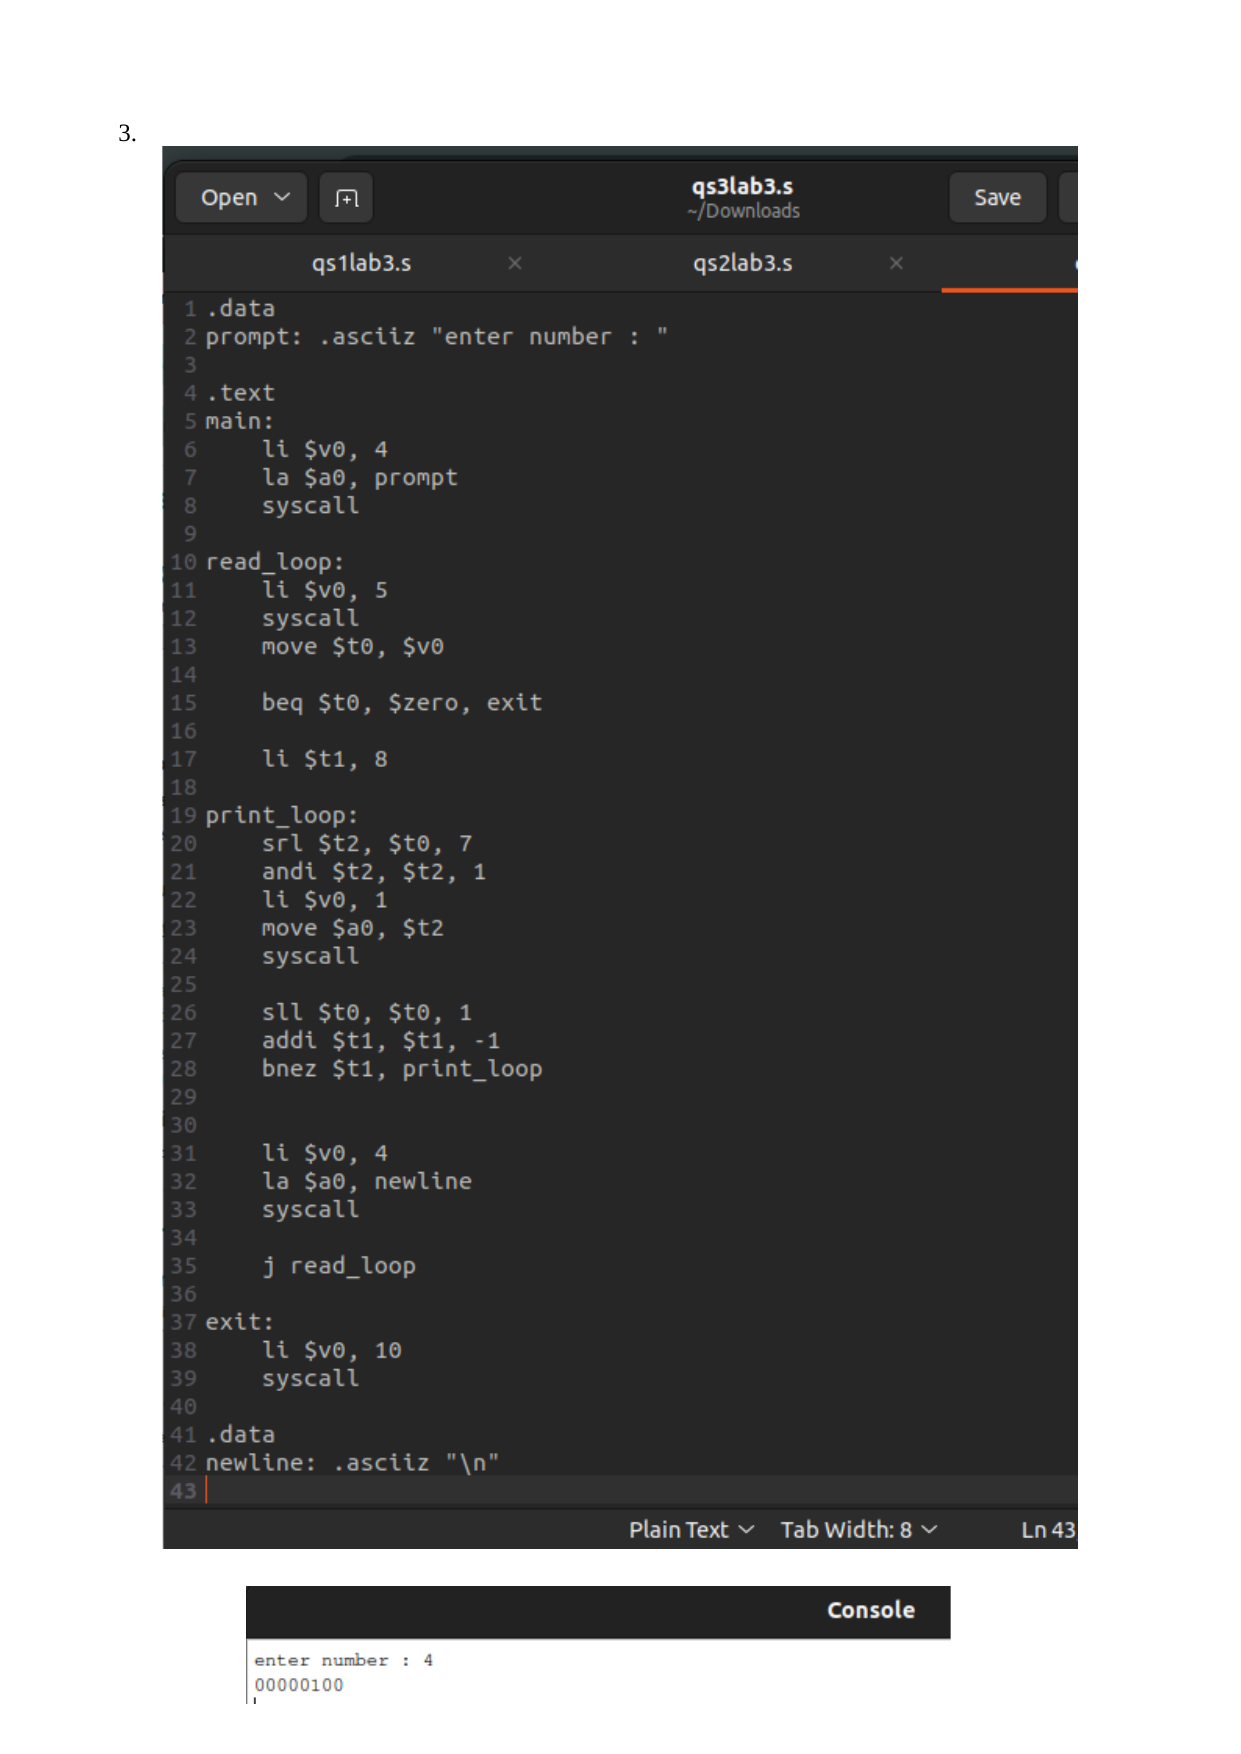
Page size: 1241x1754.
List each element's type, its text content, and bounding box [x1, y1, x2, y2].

text 3. [118, 118, 1122, 147]
picture [162, 146, 1078, 1549]
picture [246, 1586, 951, 1704]
